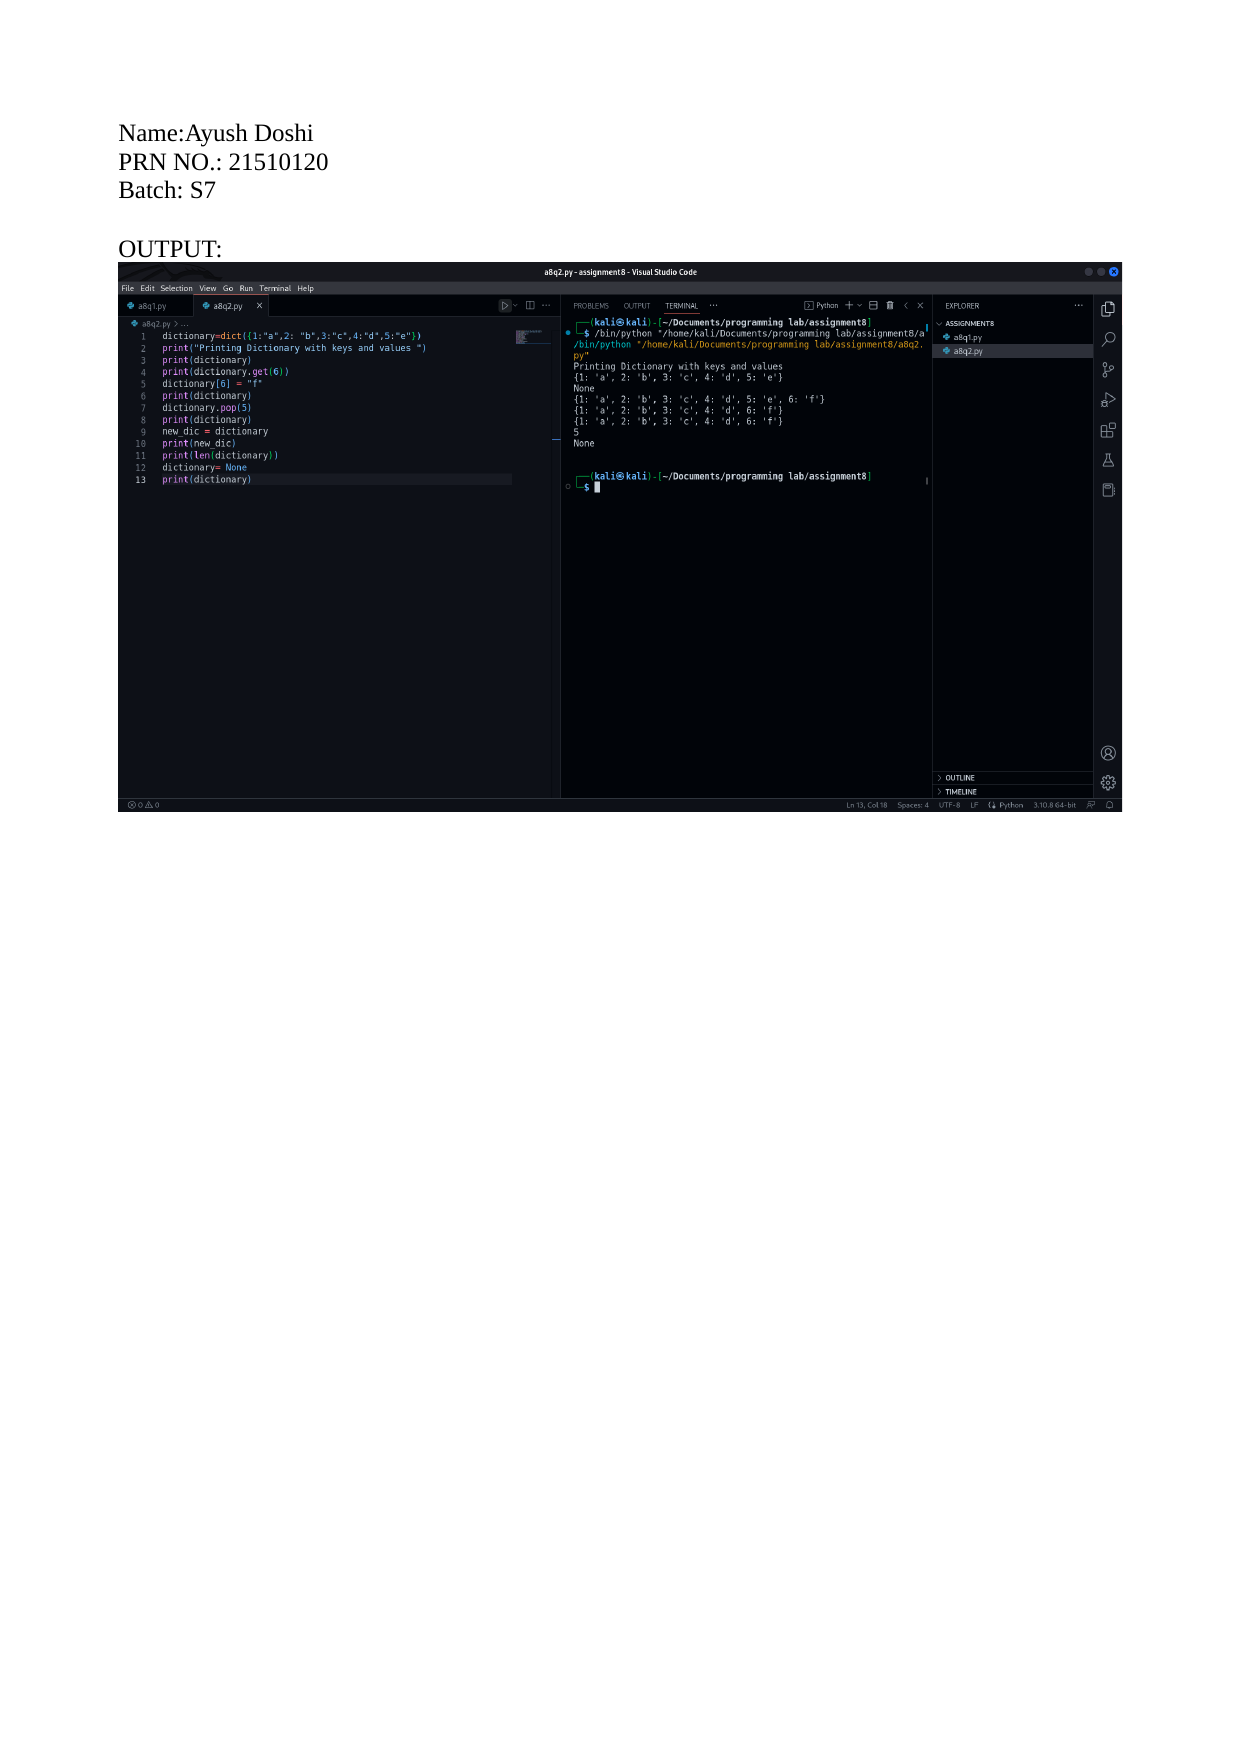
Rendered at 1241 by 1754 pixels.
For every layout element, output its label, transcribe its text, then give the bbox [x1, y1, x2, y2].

text OUTPUT: [118, 234, 1122, 262]
picture [118, 262, 1123, 812]
